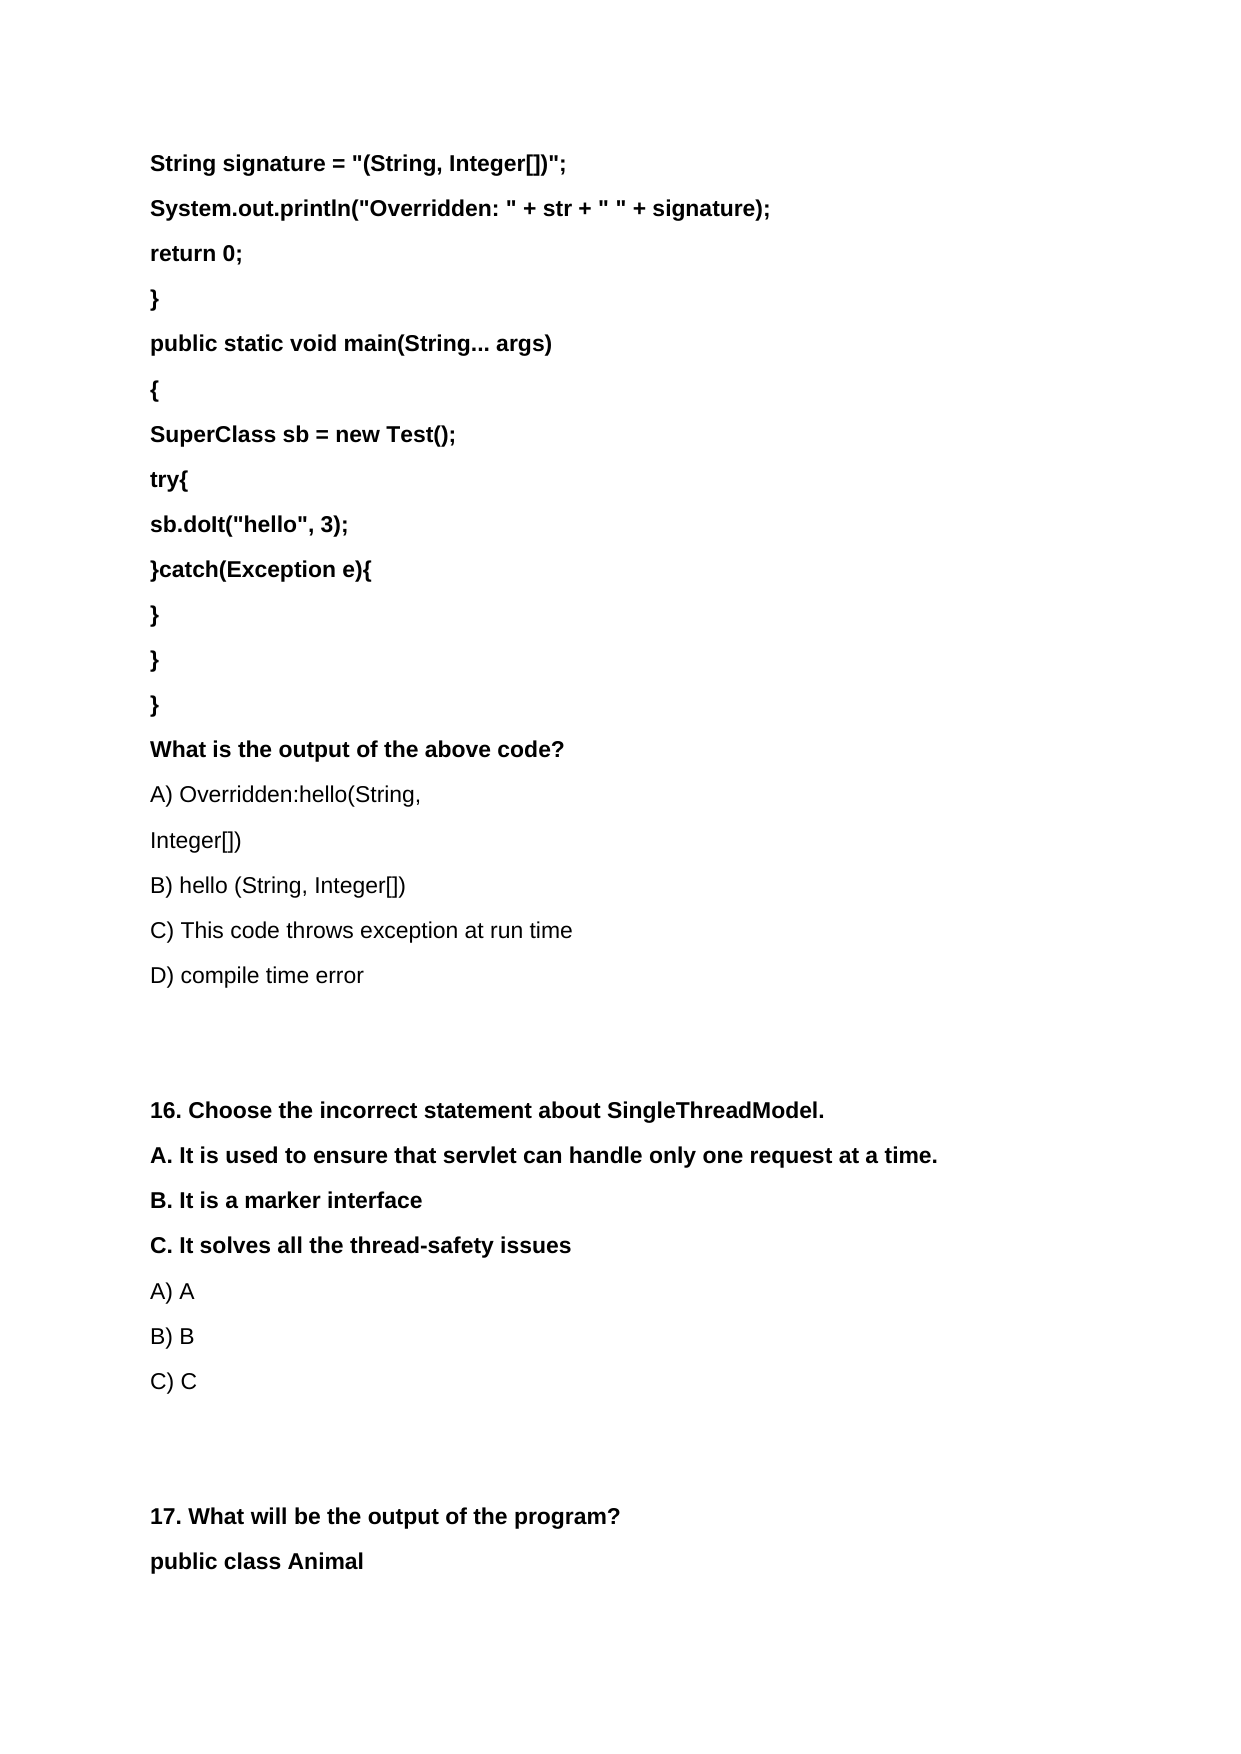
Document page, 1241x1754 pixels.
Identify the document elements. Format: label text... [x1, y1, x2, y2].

text } [150, 601, 1090, 627]
text Integer[]) [150, 827, 1090, 853]
text public class Animal [150, 1548, 1090, 1574]
text } [150, 646, 1090, 672]
text B) B [150, 1323, 1090, 1349]
text } [150, 285, 1090, 312]
text try{ [150, 466, 1090, 492]
text }catch(Exception e){ [150, 556, 1090, 582]
text public static void main(String... args) [150, 330, 1090, 357]
text B) hello (String, Integer[]) [150, 872, 1090, 898]
text System.out.println("Overridden: " + str + " " + signature); [150, 195, 1090, 221]
text A) A [150, 1278, 1090, 1304]
text B. It is a marker interface [150, 1187, 1090, 1214]
text String signature = "(String, Integer[])"; [150, 150, 1090, 176]
text A. It is used to ensure that servlet can handle only one request at a time. [150, 1142, 1090, 1169]
text C) C [150, 1368, 1090, 1394]
text What is the output of the above code? [150, 736, 1090, 763]
text 16. Choose the incorrect statement about SingleThreadModel. [150, 1097, 1090, 1123]
text 17. What will be the output of the program? [150, 1503, 1090, 1529]
text { [150, 376, 1090, 402]
text D) compile time error [150, 962, 1090, 988]
text A) Overridden:hello(String, [150, 781, 1090, 808]
text return 0; [150, 240, 1090, 267]
text } [150, 691, 1090, 718]
text C) This code throws exception at run time [150, 917, 1090, 943]
text C. It solves all the thread-safety issues [150, 1232, 1090, 1259]
text SuperClass sb = new Test(); [150, 421, 1090, 447]
text sb.doIt("hello", 3); [150, 511, 1090, 537]
